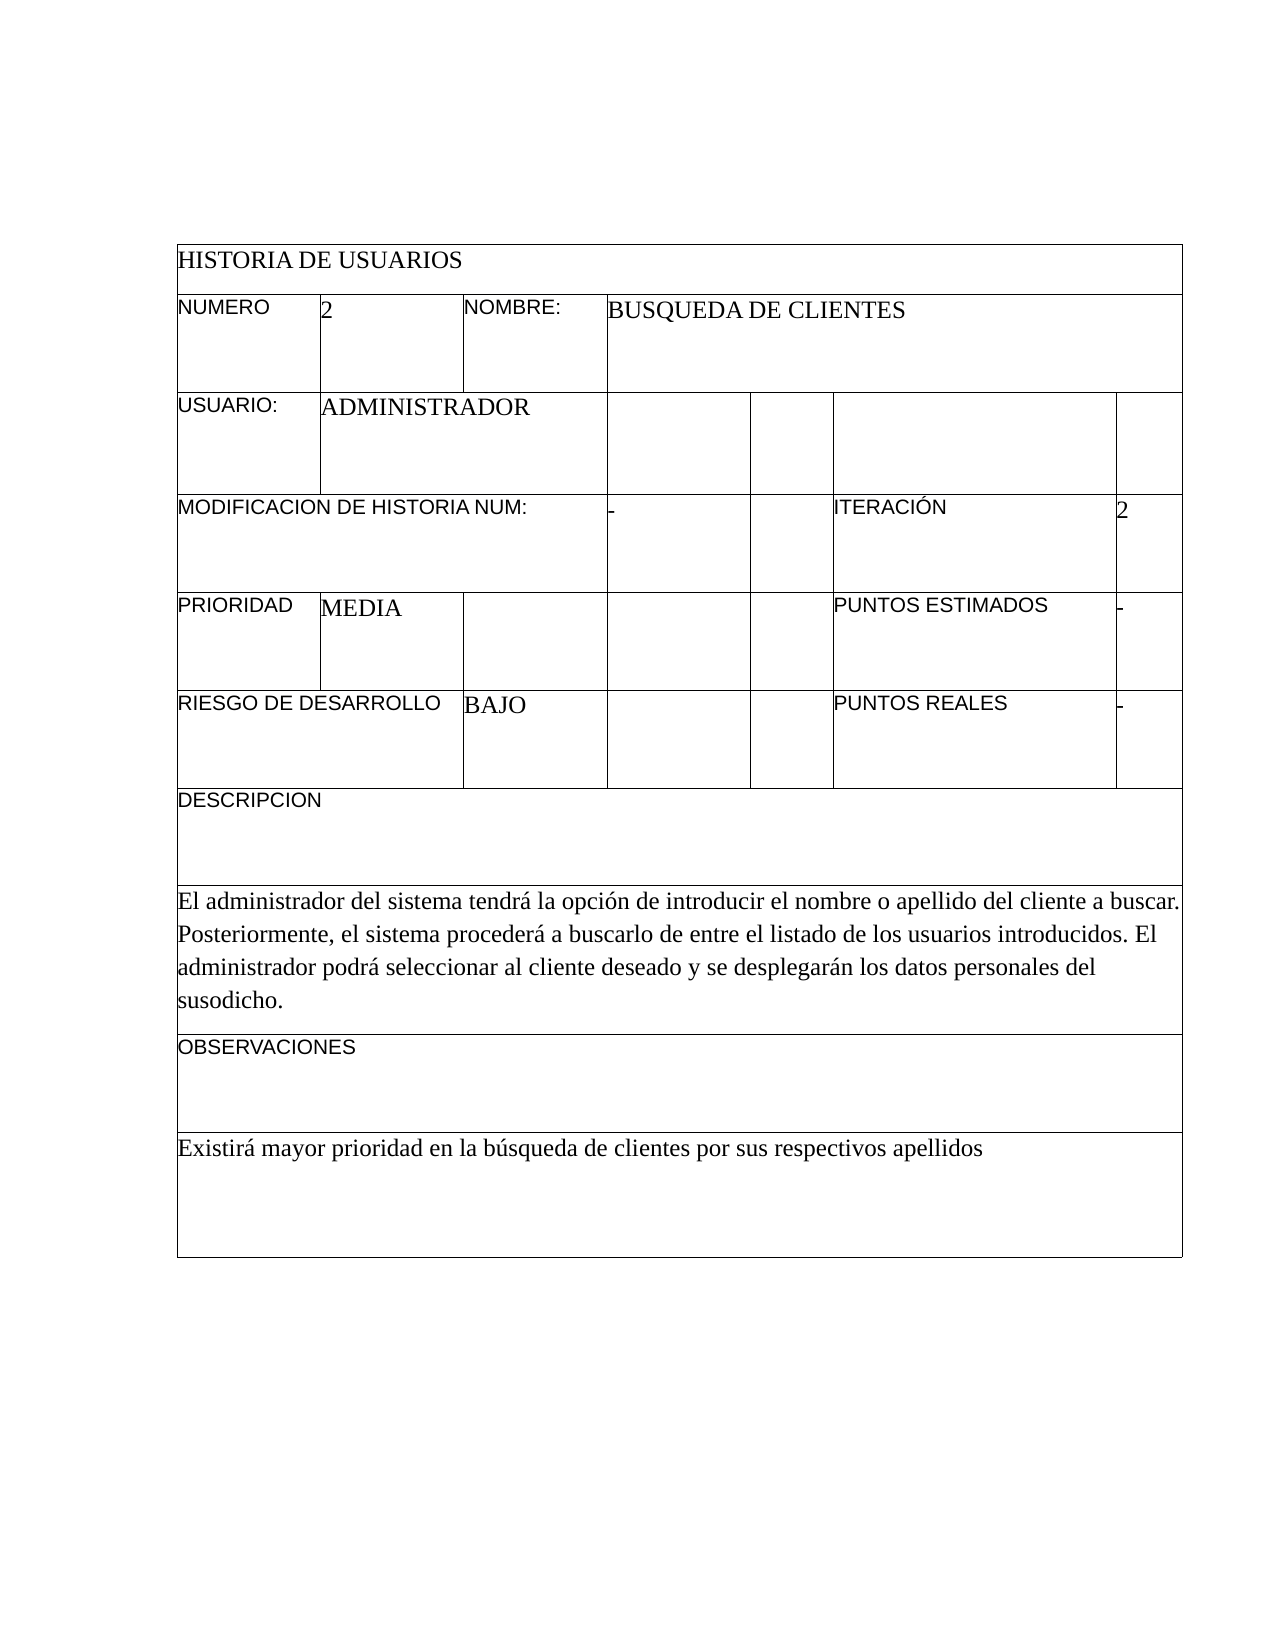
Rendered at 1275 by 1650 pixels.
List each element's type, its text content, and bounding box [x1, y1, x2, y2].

table_cell [751, 495, 833, 592]
table_cell - [1117, 593, 1182, 690]
table_cell 2 [321, 295, 463, 392]
table_cell [608, 393, 750, 494]
table_cell NUMERO [178, 295, 320, 392]
table_cell NOMBRE: [464, 295, 607, 392]
table_cell MODIFICACION DE HISTORIA NUM: [178, 495, 607, 592]
table_cell USUARIO: [178, 393, 320, 494]
table_cell ADMINISTRADOR [321, 393, 607, 494]
table_cell PUNTOS ESTIMADOS [834, 593, 1116, 690]
table_cell El administrador del sistema tendrá la opción de introducir el nombre o apellido del cliente a buscar. Posteriormente, el sistema procederá a buscarlo de entre el listado de los usuarios introducidos. El administrador podrá seleccionar al cliente deseado y se desplegarán los datos personales del susodicho. [178, 886, 1182, 1034]
table_cell BAJO [464, 691, 607, 787]
table_cell [1117, 393, 1182, 494]
table_cell [608, 691, 750, 787]
table_cell PUNTOS REALES [834, 691, 1116, 787]
table_cell ITERACIÓN [834, 495, 1116, 592]
table_header HISTORIA DE USUARIOS [178, 245, 1182, 294]
table_cell MEDIA [321, 593, 463, 690]
table_cell [834, 393, 1116, 494]
table_cell [751, 393, 833, 494]
table_cell [751, 691, 833, 787]
table_cell [751, 593, 833, 690]
table_cell - [1117, 691, 1182, 787]
table_cell DESCRIPCION [178, 789, 1182, 885]
table_cell OBSERVACIONES [178, 1035, 1182, 1132]
table_cell BUSQUEDA DE CLIENTES [608, 295, 1182, 392]
table_cell 2 [1117, 495, 1182, 592]
table_cell [608, 593, 750, 690]
table_cell PRIORIDAD [178, 593, 320, 690]
table_cell Existirá mayor prioridad en la búsqueda de clientes por sus respectivos apellidos [178, 1133, 1182, 1257]
table_cell RIESGO DE DESARROLLO [178, 691, 463, 787]
table_cell [464, 593, 607, 690]
table_cell - [608, 495, 750, 592]
